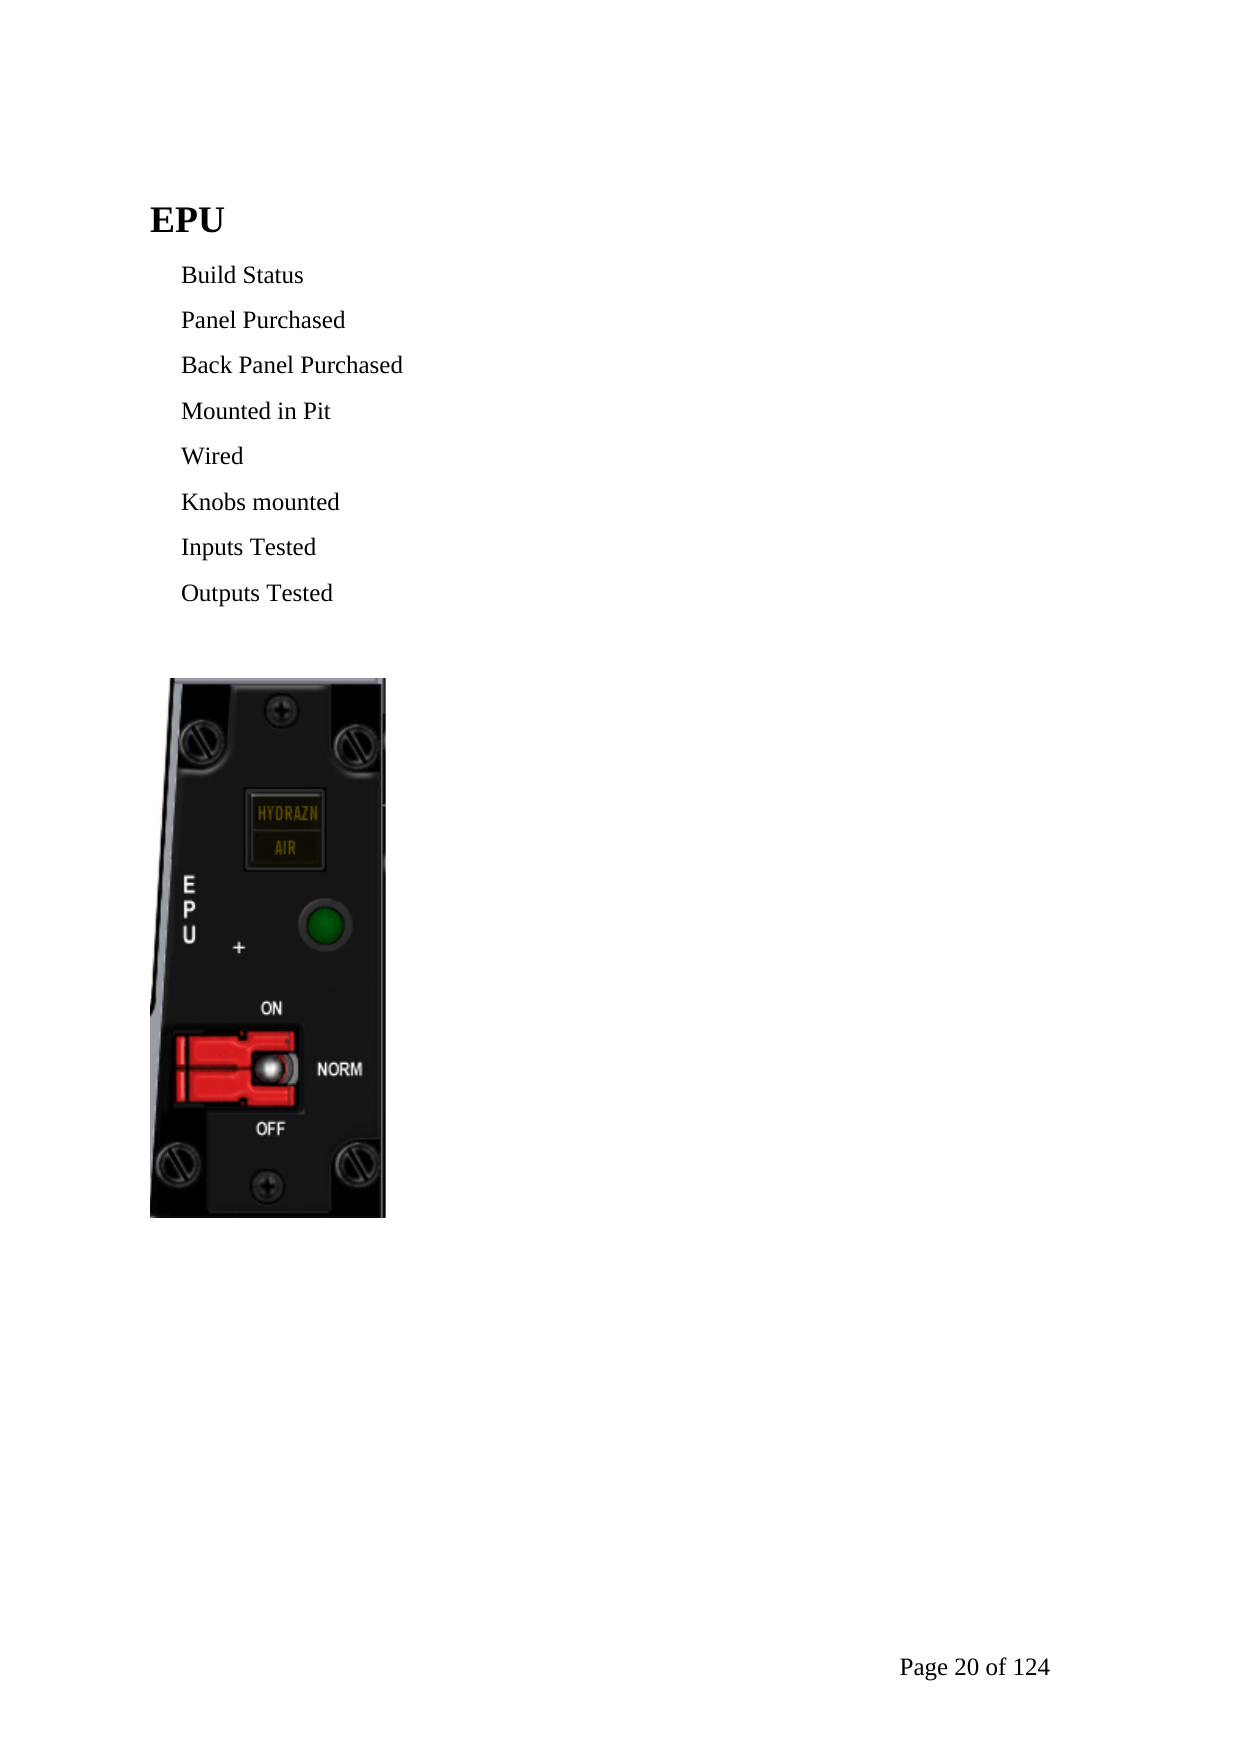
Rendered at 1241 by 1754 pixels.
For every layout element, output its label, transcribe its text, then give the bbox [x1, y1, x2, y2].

table_cell [465, 479, 652, 524]
table_cell Knobs mounted [173, 479, 465, 524]
table_cell Back Panel Purchased [173, 342, 465, 388]
table_cell Panel Purchased [173, 297, 465, 342]
table_cell [465, 433, 652, 478]
subtitle EPU [150, 198, 1090, 241]
table_cell [465, 342, 652, 388]
table_cell Inputs Tested [173, 524, 465, 569]
table_cell Outputs Tested [173, 569, 465, 615]
picture [150, 678, 386, 1218]
table_header Build Status [173, 251, 652, 297]
table_cell Mounted in Pit [173, 388, 465, 433]
table_cell Wired [173, 433, 465, 478]
table_cell [465, 388, 652, 433]
table_cell [465, 524, 652, 569]
table_cell [465, 569, 652, 615]
table_cell [465, 297, 652, 342]
